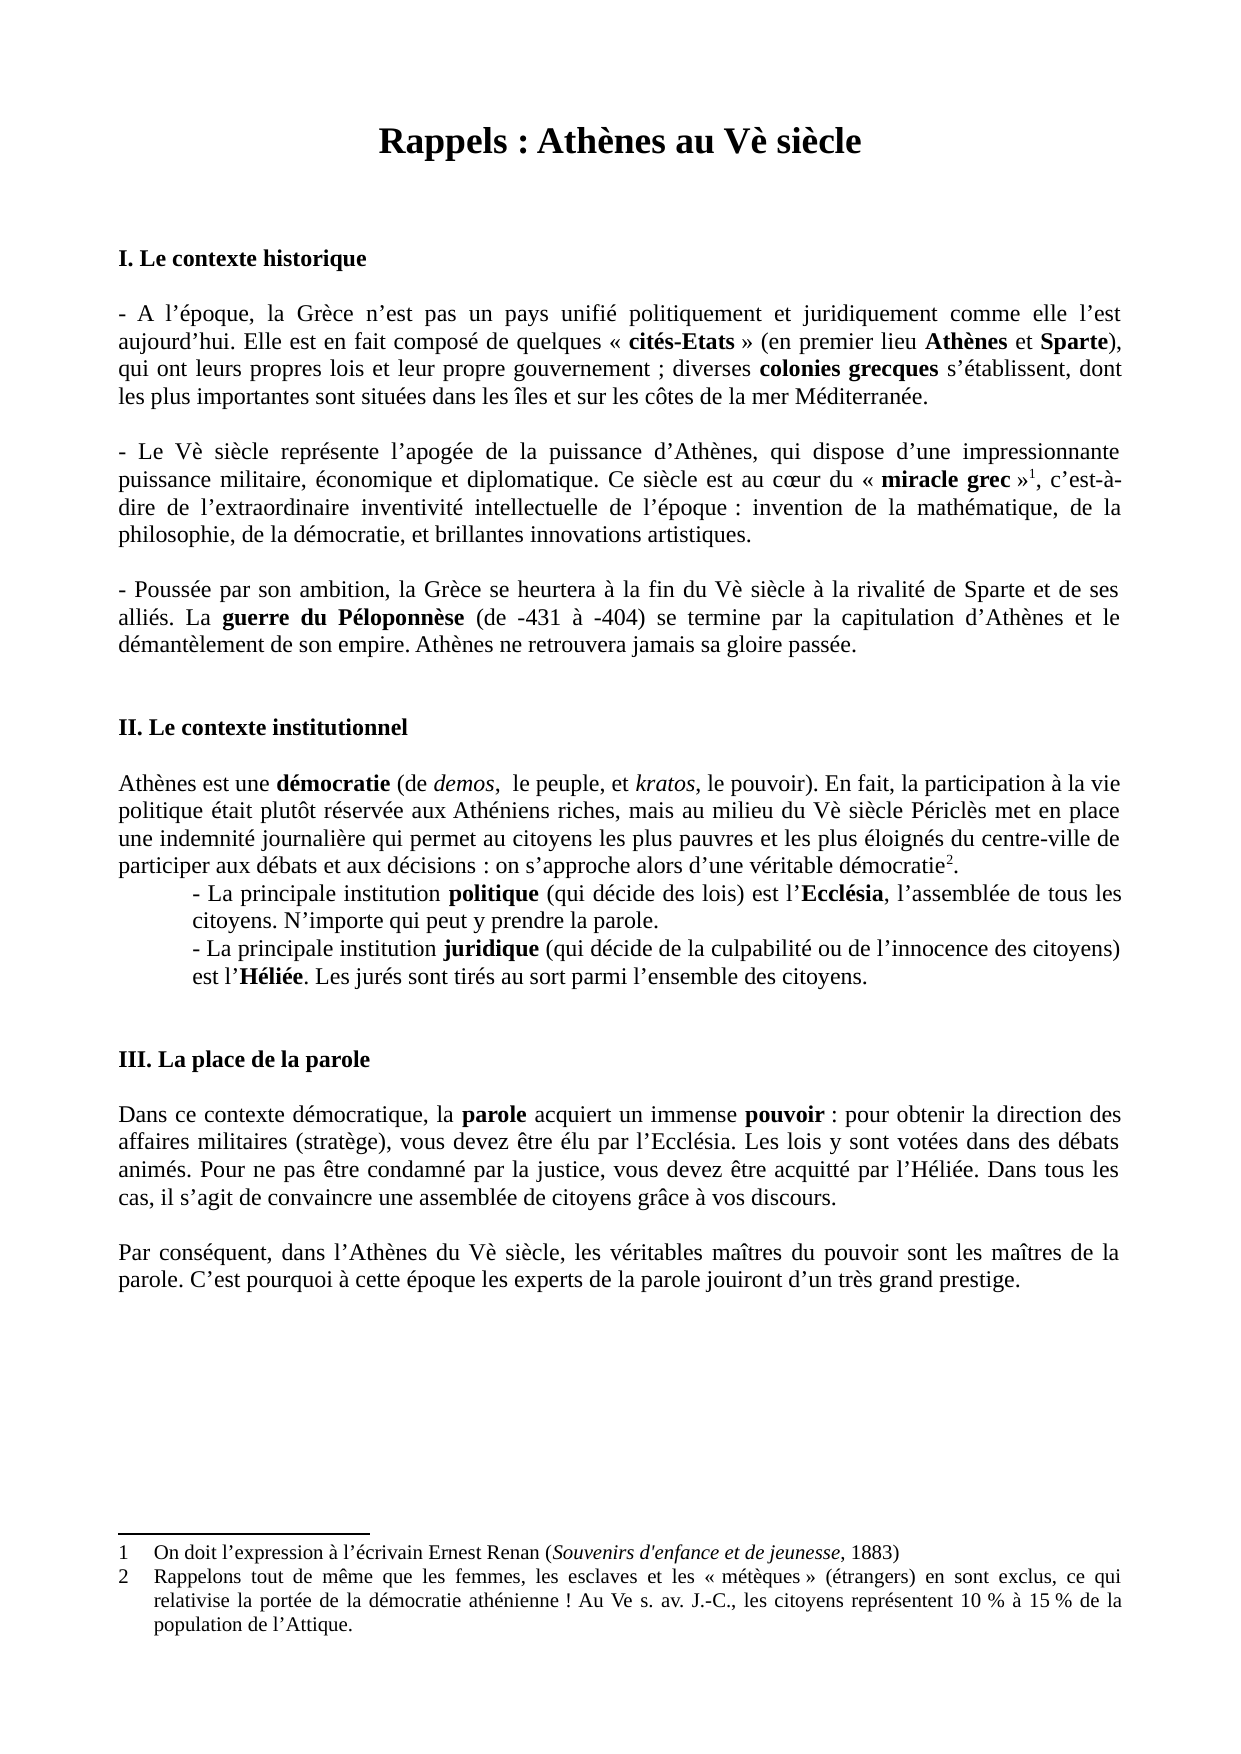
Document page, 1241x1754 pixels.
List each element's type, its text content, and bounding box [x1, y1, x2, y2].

text Dans ce contexte démocratique, la parole acquiert un immense pouvoir : pour obtenir la direction des affaires militaires (stratège), vous devez être élu par l’Ecclésia. Les lois y sont votées dans des débats animés. Pour ne pas être condamné par la justice, vous devez être acquitté par l’Héliée. Dans tous les cas, il s’agit de convaincre une assemblée de citoyens grâce à vos discours. [118, 1100, 1122, 1210]
text Rappels : Athènes au Vè siècle [118, 118, 1122, 161]
text - La principale institution juridique (qui décide de la culpabilité ou de l’innocence des citoyens) est l’Héliée. Les jurés sont tirés au sort parmi l’ensemble des citoyens. [192, 934, 1122, 989]
text - Poussée par son ambition, la Grèce se heurtera à la fin du Vè siècle à la rivalité de Sparte et de ses alliés. La guerre du Péloponnèse (de -431 à -404) se termine par la capitulation d’Athènes et le démantèlement de son empire. Athènes ne retrouvera jamais sa gloire passée. [118, 575, 1122, 658]
text I. Le contexte historique [118, 244, 1122, 272]
text Athènes est une démocratie (de demos, le peuple, et kratos, le pouvoir). En fait, la participation à la vie politique était plutôt réservée aux Athéniens riches, mais au milieu du Vè siècle Périclès met en place une indemnité journalière qui permet au citoyens les plus pauvres et les plus éloignés du centre-ville de participer aux débats et aux décisions : on s’approche alors d’une véritable démocratie. [118, 768, 1122, 879]
text Par conséquent, dans l’Athènes du Vè siècle, les véritables maîtres du pouvoir sont les maîtres de la parole. C’est pourquoi à cette époque les experts de la parole jouiront d’un très grand prestige. [118, 1238, 1122, 1293]
text Rappelons tout de même que les femmes, les esclaves et les « métèques » (étrangers) en sont exclus, ce qui relativise la portée de la démocratie athénienne ! Au Ve s. av. J.-C., les citoyens représentent 10 % à 15 % de la population de l’Attique. [118, 1564, 1122, 1636]
text II. Le contexte institutionnel [118, 713, 1122, 741]
text - A l’époque, la Grèce n’est pas un pays unifié politiquement et juridiquement comme elle l’est aujourd’hui. Elle est en fait composé de quelques « cités-Etats » (en premier lieu Athènes et Sparte), qui ont leurs propres lois et leur propre gouvernement ; diverses colonies grecques s’établissent, dont les plus importantes sont situées dans les îles et sur les côtes de la mer Méditerranée. [118, 299, 1122, 410]
text - Le Vè siècle représente l’apogée de la puissance d’Athènes, qui dispose d’une impressionnante puissance militaire, économique et diplomatique. Ce siècle est au cœur du « miracle grec », c’est-à-dire de l’extraordinaire inventivité intellectuelle de l’époque : invention de la mathématique, de la philosophie, de la démocratie, et brillantes innovations artistiques. [118, 437, 1122, 548]
text III. La place de la parole [118, 1044, 1122, 1072]
text On doit l’expression à l’écrivain Ernest Renan (Souvenirs d'enfance et de jeunesse, 1883) [118, 1539, 1122, 1564]
text - La principale institution politique (qui décide des lois) est l’Ecclésia, l’assemblée de tous les citoyens. N’importe qui peut y prendre la parole. [192, 879, 1122, 934]
